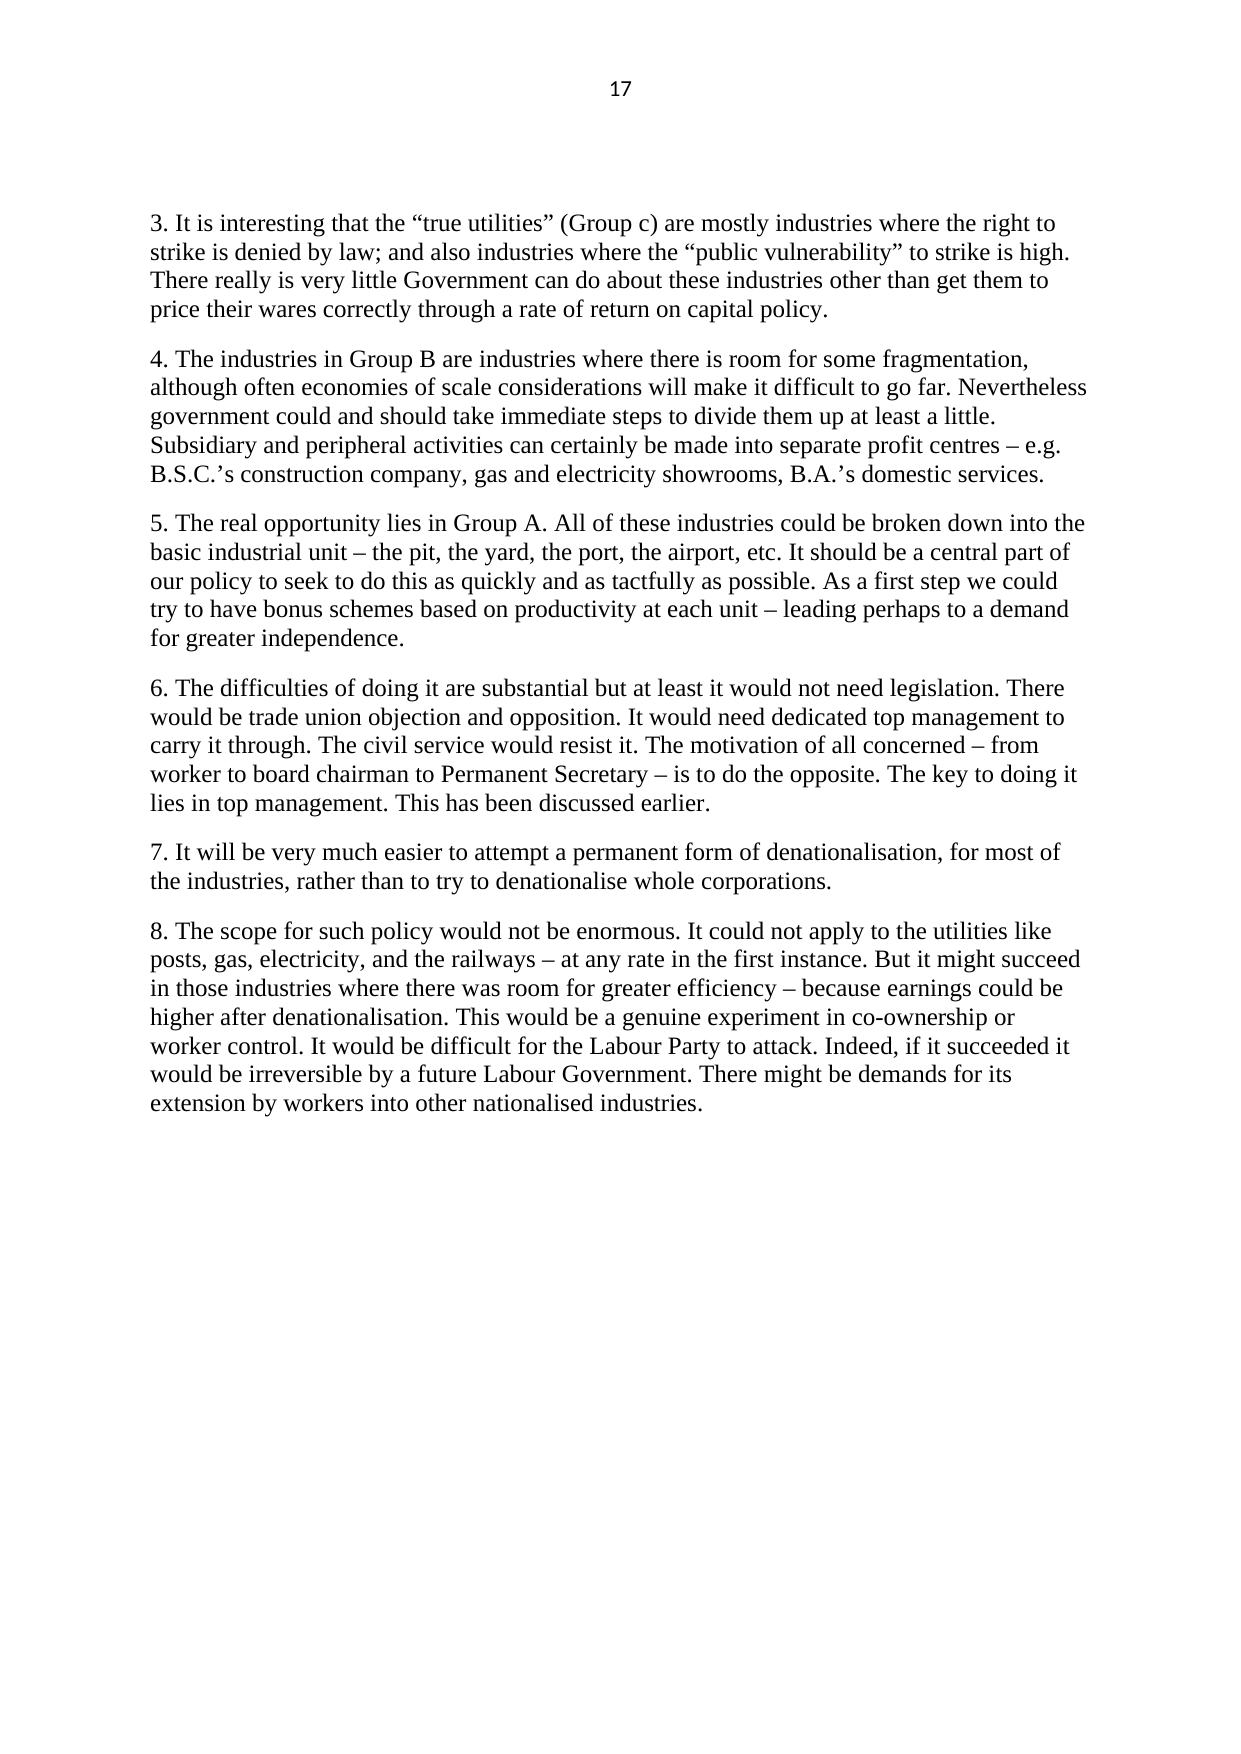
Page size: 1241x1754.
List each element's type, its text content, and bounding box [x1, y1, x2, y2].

text 7. It will be very much easier to attempt a permanent form of denationalisation, for most of the industries, rather than to try to denationalise whole corporations. [150, 837, 1090, 895]
text 3. It is interesting that the “true utilities” (Group c) are mostly industries where the right to strike is denied by law; and also industries where the “public vulnerability” to strike is high. There really is very little Government can do about these industries other than get them to price their wares correctly through a rate of return on capital policy. [150, 208, 1090, 323]
text 8. The scope for such policy would not be enormous. It could not apply to the utilities like posts, gas, electricity, and the railways – at any rate in the first instance. But it might succeed in those industries where there was room for greater efficiency – because earnings could be higher after denationalisation. This would be a genuine experiment in co-ownership or worker control. It would be difficult for the Labour Party to attack. Indeed, if it succeeded it would be irreversible by a future Labour Government. There might be demands for its extension by workers into other nationalised industries. [150, 916, 1090, 1117]
text 5. The real opportunity lies in Group A. All of these industries could be broken down into the basic industrial unit – the pit, the yard, the port, the airport, etc. It should be a central part of our policy to seek to do this as quickly and as tactfully as possible. As a first step we could try to have bonus schemes based on productivity at each unit – leading perhaps to a demand for greater independence. [150, 508, 1090, 652]
text 6. The difficulties of doing it are substantial but at least it would not need legislation. There would be trade union objection and opposition. It would need dedicated top management to carry it through. The civil service would resist it. The motivation of all concerned – from worker to board chairman to Permanent Secretary – is to do the opposite. The key to doing it lies in top management. This has been discussed earlier. [150, 673, 1090, 817]
text 4. The industries in Group B are industries where there is room for some fragmentation, although often economies of scale considerations will make it difficult to go far. Nevertheless government could and should take immediate steps to divide them up at least a little. Subsidiary and peripheral activities can certainly be made into separate profit centres – e.g. B.S.C.’s construction company, gas and electricity showrooms, B.A.’s domestic services. [150, 344, 1090, 487]
